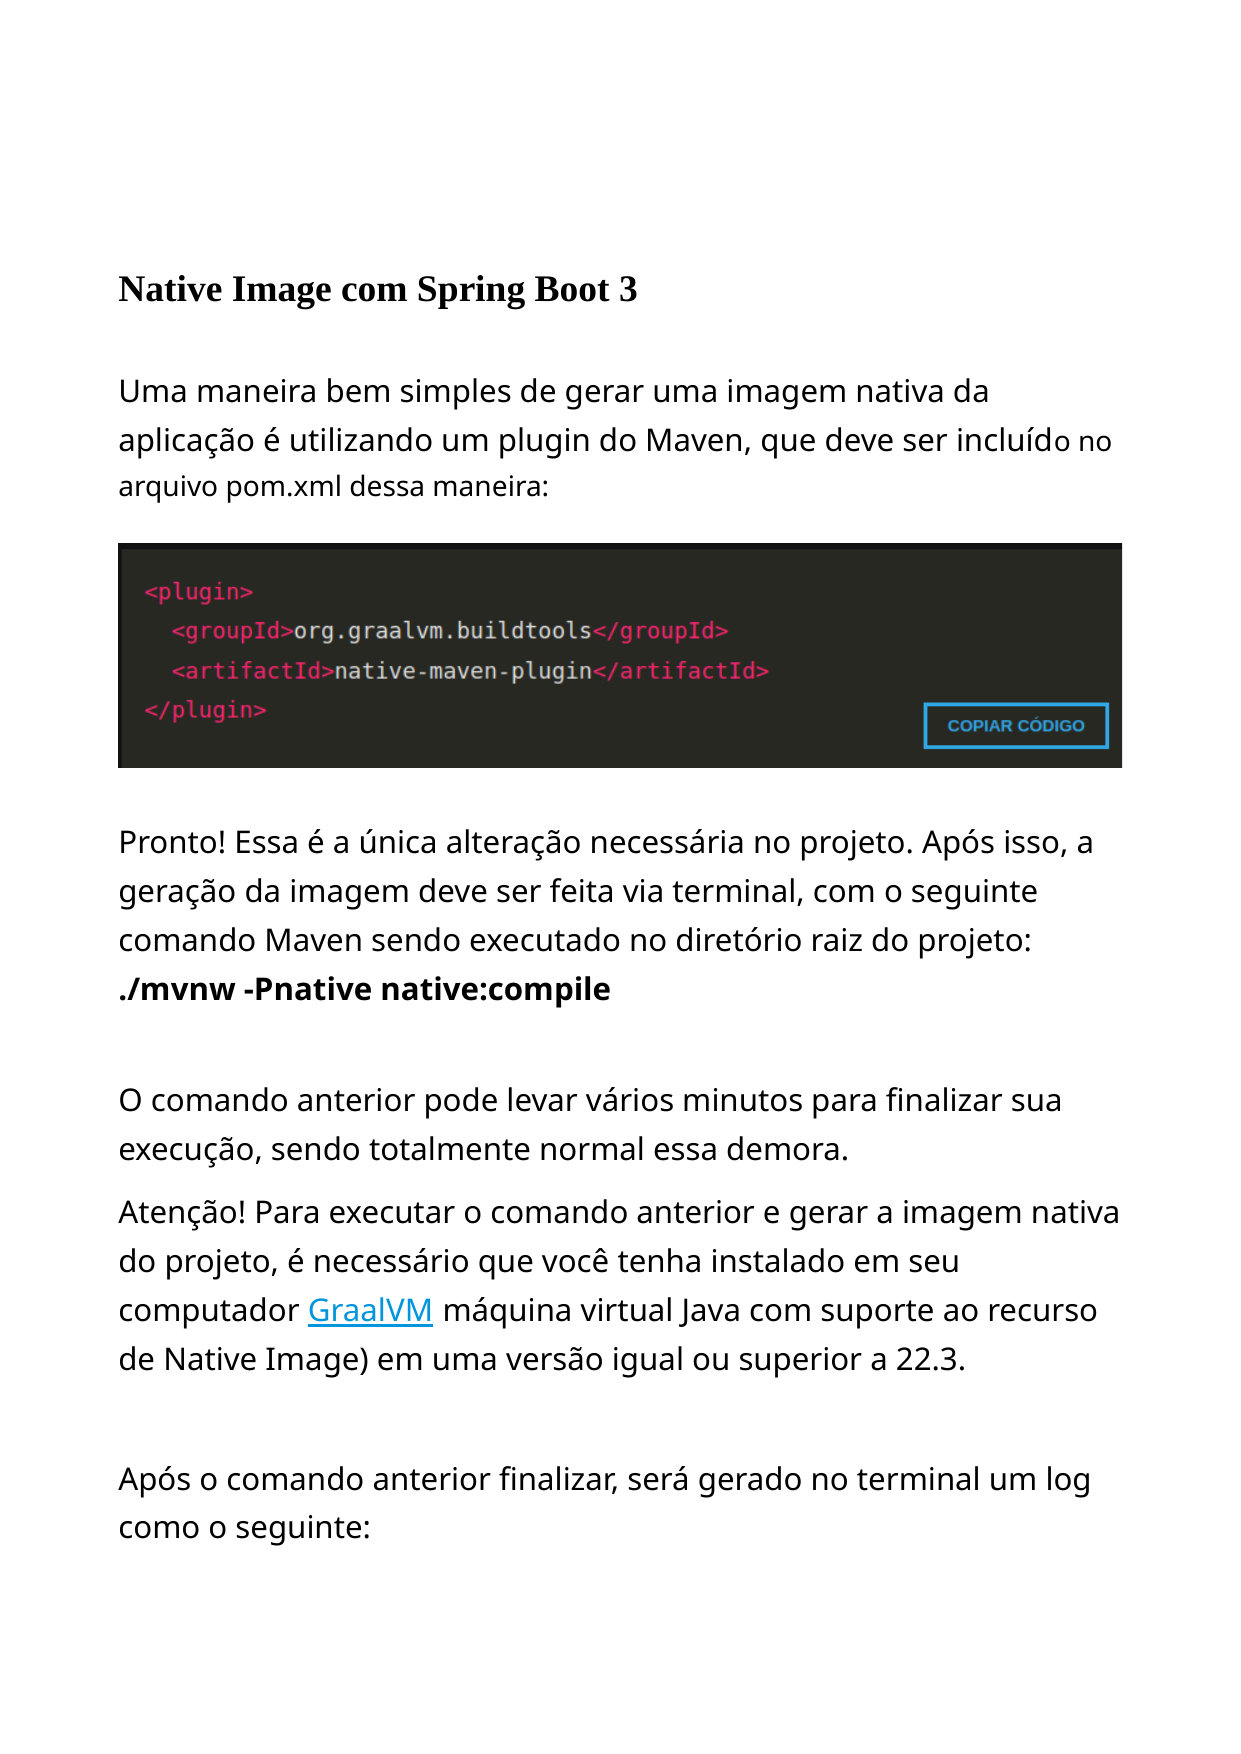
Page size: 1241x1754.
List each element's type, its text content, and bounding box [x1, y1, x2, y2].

text Atenção! Para executar o comando anterior e gerar a imagem nativa do projeto, é necessário que você tenha instalado em seu computador GraalVM(máquina virtual Java com suporte ao recurso de Native Image) em uma versão igual ou superior a 22.3. [118, 1190, 1122, 1380]
text Após o comando anterior finalizar, será gerado no terminal um log como o seguinte: [118, 1456, 1122, 1548]
subtitle Native Image com Spring Boot 3 [118, 266, 1122, 309]
text Uma maneira bem simples de gerar uma imagem nativa da aplicação é utilizando um plugin do Maven, que deve ser incluído no arquivo pom.xml dessa maneira: [118, 369, 1122, 505]
picture [118, 543, 1123, 768]
text Pronto! Essa é a única alteração necessária no projeto. Após isso, a geração da imagem deve ser feita via terminal, com o seguinte comando Maven sendo executado no diretório raiz do projeto: ./mvnw -Pnative native:compile [118, 820, 1122, 1009]
text O comando anterior pode levar vários minutos para finalizar sua execução, sendo totalmente normal essa demora. [118, 1078, 1122, 1169]
